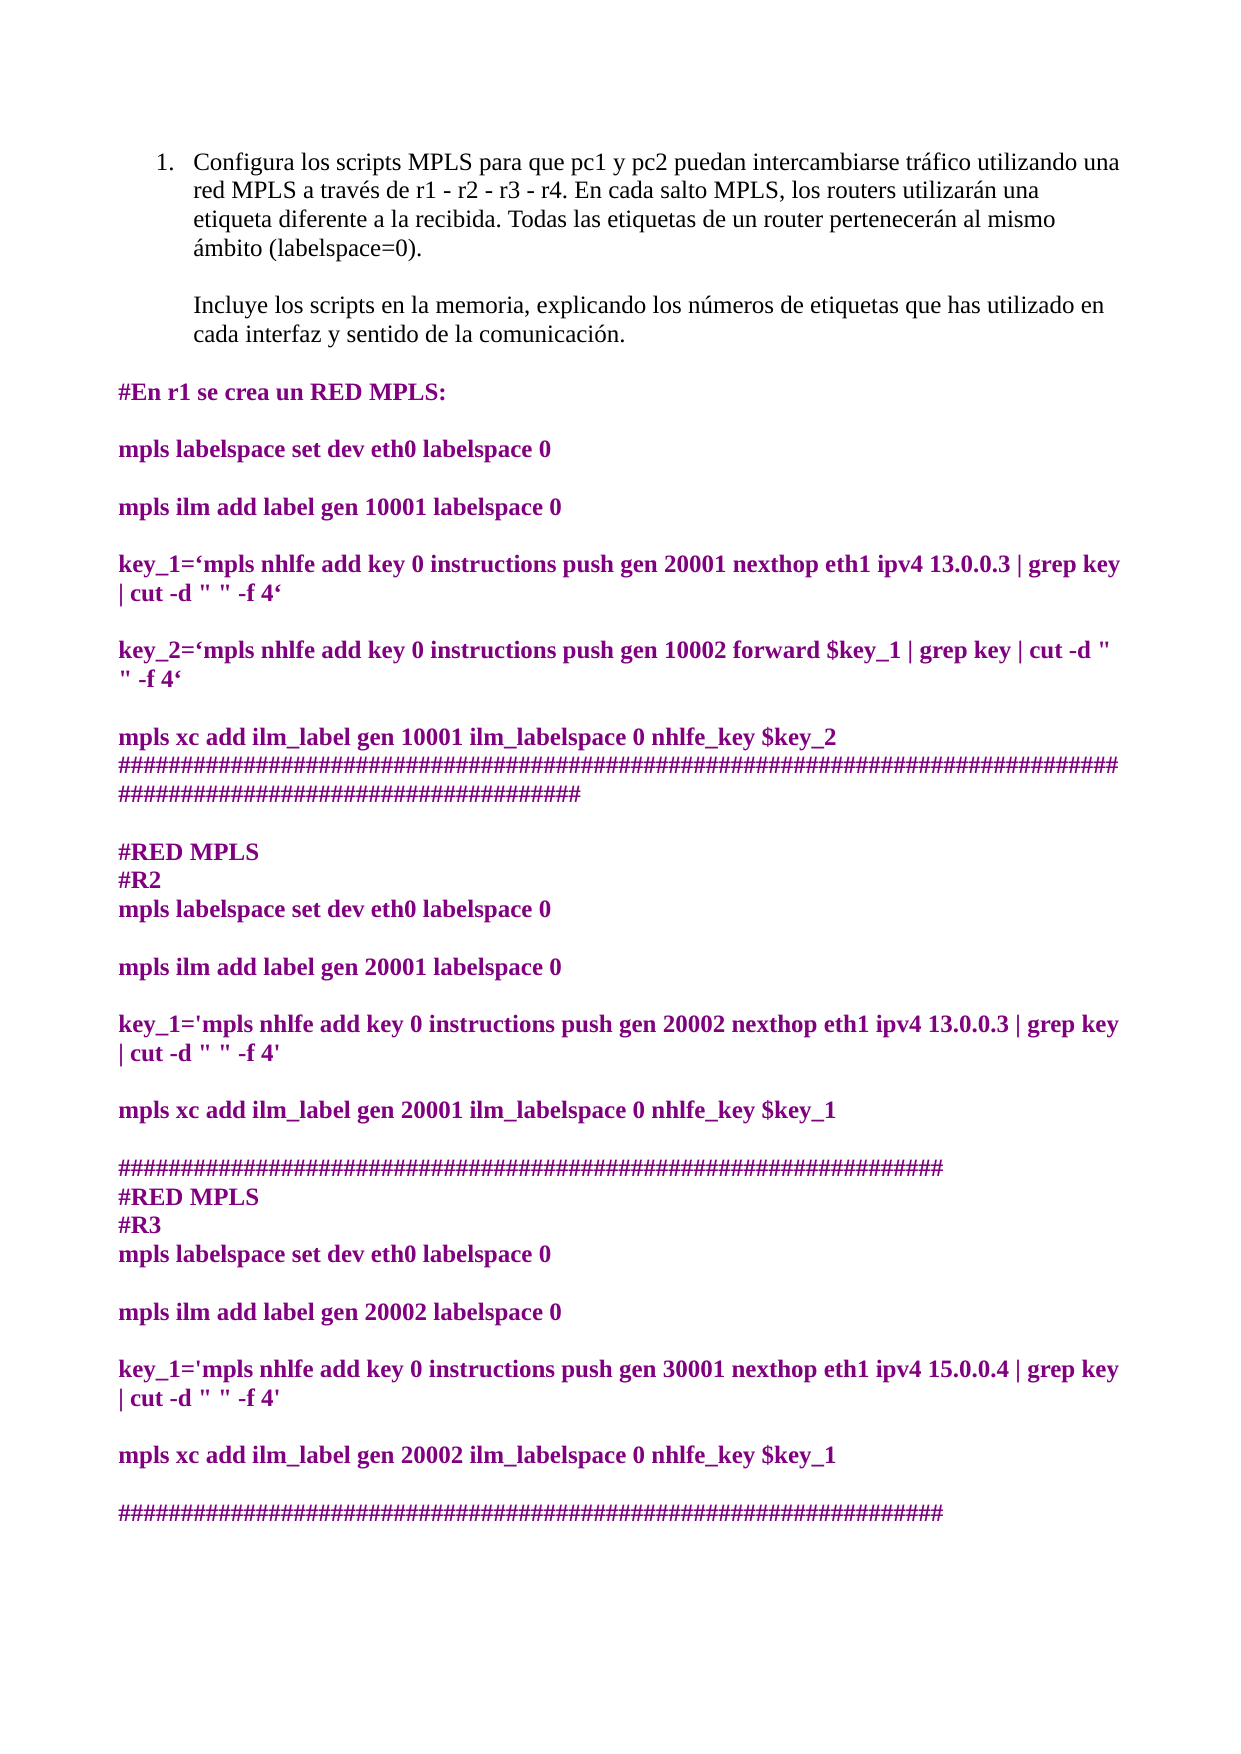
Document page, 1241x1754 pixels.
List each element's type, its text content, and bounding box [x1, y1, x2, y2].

text #R2 [118, 866, 1122, 894]
text mpls xc add ilm_label gen 10001 ilm_labelspace 0 nhlfe_key $key_2 [118, 722, 1122, 751]
text ################################################################## [118, 1498, 1122, 1527]
text key_1='mpls nhlfe add key 0 instructions push gen 30001 nexthop eth1 ipv4 15.0.0.4 | grep key | cut -d " " -f 4' [118, 1354, 1122, 1412]
text mpls ilm add label gen 10001 labelspace 0 [118, 492, 1122, 521]
text mpls labelspace set dev eth0 labelspace 0 [118, 894, 1122, 923]
text key_1=‘mpls nhlfe add key 0 instructions push gen 20001 nexthop eth1 ipv4 13.0.0.3 | grep key | cut -d " " -f 4‘ [118, 549, 1122, 607]
text ################################################################## [118, 1153, 1122, 1182]
text key_1='mpls nhlfe add key 0 instructions push gen 20002 nexthop eth1 ipv4 13.0.0.3 | grep key | cut -d " " -f 4' [118, 1009, 1122, 1067]
list Configura los scripts MPLS para que pc1 y pc2 puedan intercambiarse tráfico utilizando una red MPLS a través de r1 - r2 - r3 - r4. En cada salto MPLS, los routers utilizarán una etiqueta diferente a la recibida. Todas las etiquetas de un router pertenecerán al mismo ámbito (labelspace=0). [156, 147, 1122, 262]
text #RED MPLS [118, 837, 1122, 866]
text #R3 [118, 1211, 1122, 1239]
text key_2=‘mpls nhlfe add key 0 instructions push gen 10002 forward $key_1 | grep key | cut -d " " -f 4‘ [118, 636, 1122, 693]
text mpls ilm add label gen 20001 labelspace 0 [118, 952, 1122, 981]
text mpls ilm add label gen 20002 labelspace 0 [118, 1297, 1122, 1326]
text ##################################################################################################################### [118, 751, 1122, 808]
text mpls xc add ilm_label gen 20001 ilm_labelspace 0 nhlfe_key $key_1 [118, 1096, 1122, 1124]
text mpls xc add ilm_label gen 20002 ilm_labelspace 0 nhlfe_key $key_1 [118, 1441, 1122, 1469]
text #En r1 se crea un RED MPLS: [118, 377, 1122, 406]
text mpls labelspace set dev eth0 labelspace 0 [118, 1239, 1122, 1268]
list Incluye los scripts en la memoria, explicando los números de etiquetas que has utilizado en cada interfaz y sentido de la comunicación. [156, 291, 1122, 348]
text mpls labelspace set dev eth0 labelspace 0 [118, 434, 1122, 463]
text #RED MPLS [118, 1182, 1122, 1211]
